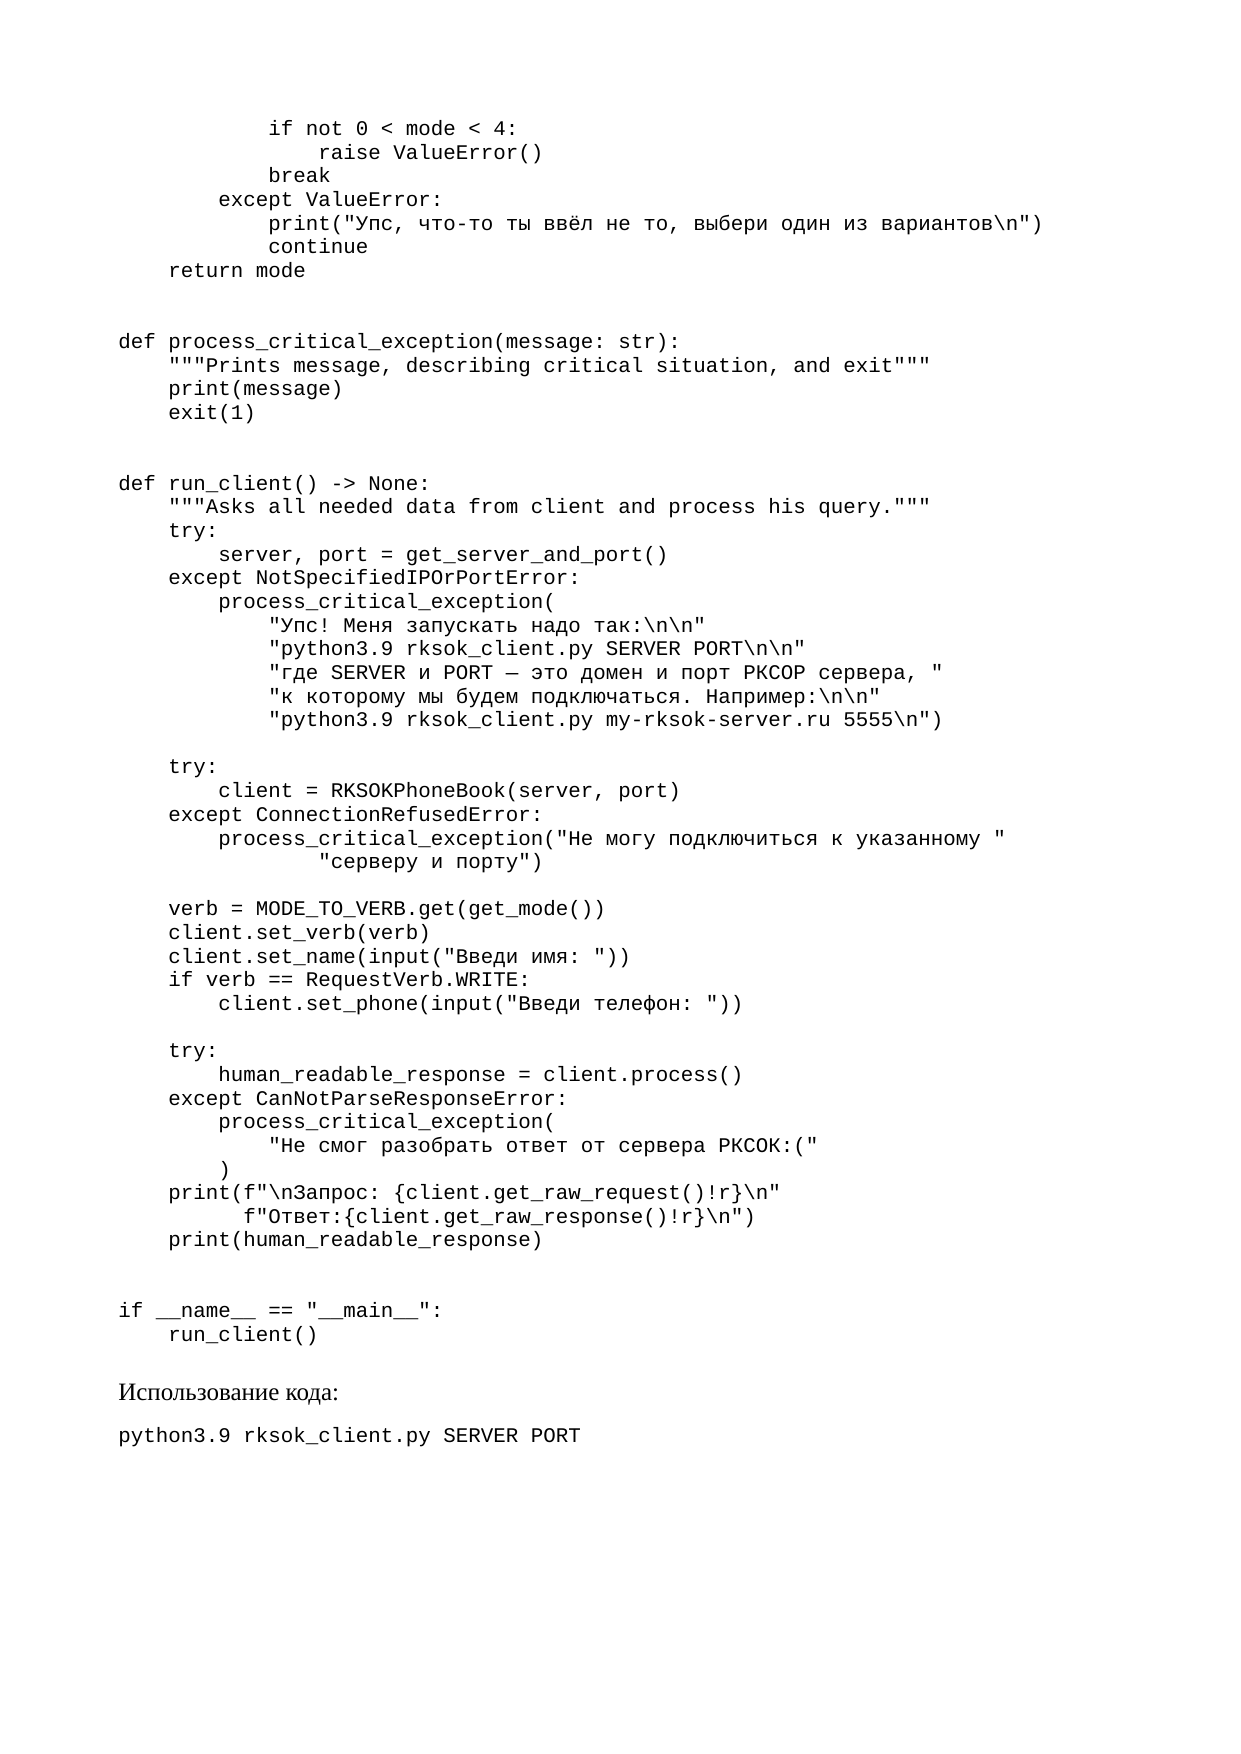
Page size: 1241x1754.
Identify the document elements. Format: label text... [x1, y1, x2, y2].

text "серверу и порту") [118, 851, 1122, 875]
text break [118, 165, 1122, 189]
text raise ValueError() [118, 142, 1122, 165]
text try: [118, 757, 1122, 780]
text try: [118, 520, 1122, 544]
text print(message) [118, 378, 1122, 402]
text human_readable_response = client.process() [118, 1064, 1122, 1088]
text process_critical_exception("Не могу подключиться к указанному " [118, 827, 1122, 851]
text "где SERVER и PORT — это домен и порт РКСОР сервера, " [118, 662, 1122, 686]
text client = RKSOKPhoneBook(server, port) [118, 780, 1122, 804]
text client.set_name(input("Введи имя: ")) [118, 946, 1122, 969]
text print("Упс, что-то ты ввёл не то, выбери один из вариантов\n") [118, 213, 1122, 236]
text "к которому мы будем подключаться. Например:\n\n" [118, 686, 1122, 709]
text continue [118, 236, 1122, 260]
text process_critical_exception( [118, 591, 1122, 615]
text return mode [118, 260, 1122, 284]
text "python3.9 rksok_client.py SERVER PORT\n\n" [118, 638, 1122, 662]
text "Упс! Меня запускать надо так:\n\n" [118, 615, 1122, 638]
text if __name__ == "__main__": [118, 1300, 1122, 1324]
text client.set_verb(verb) [118, 922, 1122, 946]
text if not 0 < mode < 4: [118, 118, 1122, 142]
text except ConnectionRefusedError: [118, 804, 1122, 827]
text except ValueError: [118, 189, 1122, 213]
text run_client() [118, 1324, 1122, 1348]
text def process_critical_exception(message: str): [118, 331, 1122, 354]
text "Не смог разобрать ответ от сервера РКСОК:(" [118, 1135, 1122, 1158]
text except NotSpecifiedIPOrPortError: [118, 567, 1122, 591]
text print(f"\nЗапрос: {client.get_raw_request()!r}\n" [118, 1182, 1122, 1206]
text "python3.9 rksok_client.py my-rksok-server.ru 5555\n") [118, 709, 1122, 733]
text ) [118, 1158, 1122, 1182]
text python3.9 rksok_client.py SERVER PORT [118, 1425, 1122, 1448]
text f"Ответ:{client.get_raw_response()!r}\n") [118, 1206, 1122, 1229]
text Использование кода: [118, 1377, 1122, 1406]
text verb = MODE_TO_VERB.get(get_mode()) [118, 898, 1122, 922]
text """Prints message, describing critical situation, and exit""" [118, 354, 1122, 378]
text except CanNotParseResponseError: [118, 1088, 1122, 1111]
text try: [118, 1040, 1122, 1064]
text client.set_phone(input("Введи телефон: ")) [118, 993, 1122, 1017]
text process_critical_exception( [118, 1111, 1122, 1135]
text if verb == RequestVerb.WRITE: [118, 969, 1122, 993]
text exit(1) [118, 402, 1122, 426]
text server, port = get_server_and_port() [118, 544, 1122, 567]
text print(human_readable_response) [118, 1229, 1122, 1253]
text """Asks all needed data from client and process his query.""" [118, 496, 1122, 520]
text def run_client() -> None: [118, 473, 1122, 496]
